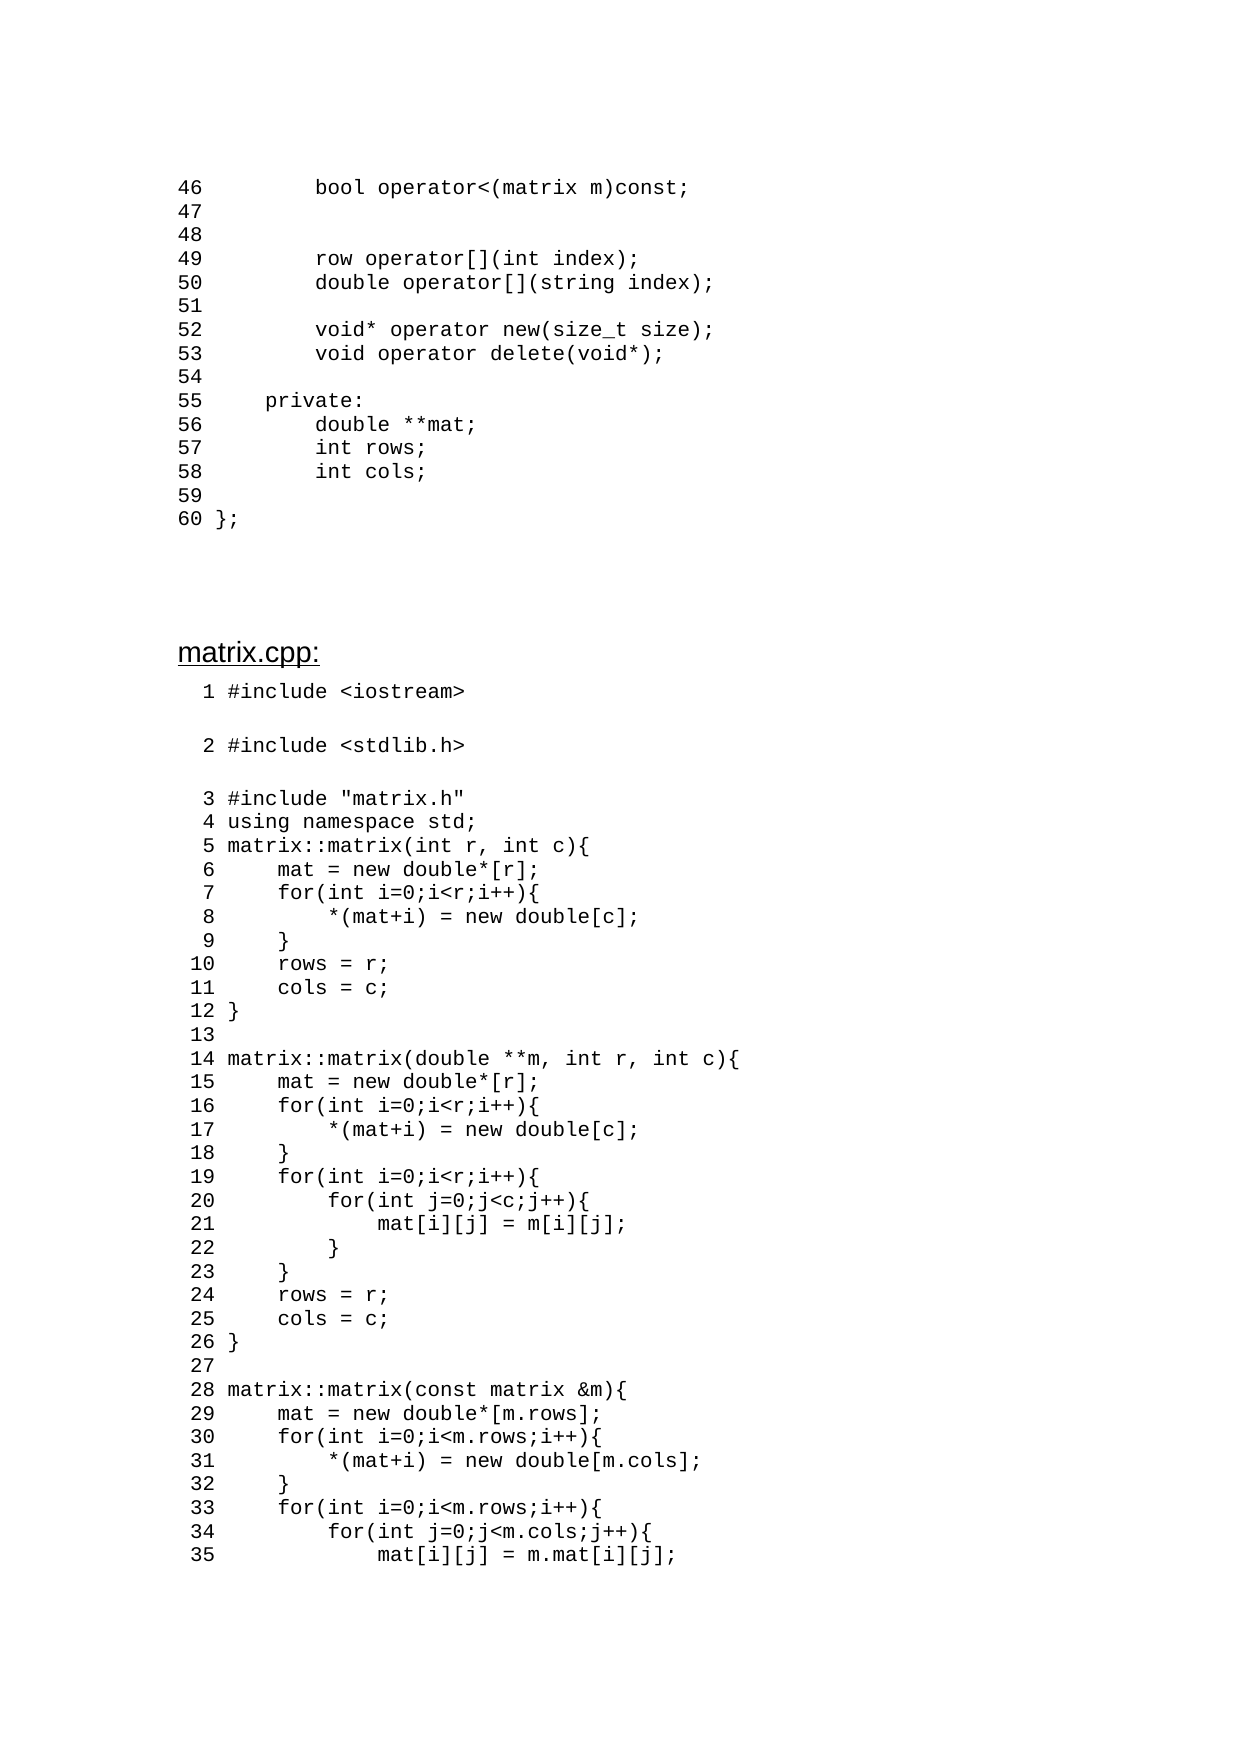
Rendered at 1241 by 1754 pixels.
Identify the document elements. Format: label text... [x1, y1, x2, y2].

text 52 void* operator new(size_t size); [177, 319, 1122, 343]
text 60 }; [177, 508, 1122, 532]
text 49 row operator[](int index); [177, 248, 1122, 272]
text 28 matrix::matrix(const matrix &m){ [177, 1379, 1122, 1402]
text 17 *(mat+i) = new double[c]; [177, 1119, 1122, 1142]
text 20 for(int j=0;j<c;j++){ [177, 1190, 1122, 1213]
text 48 [177, 224, 1122, 248]
text 2 #include <stdlib.h> [177, 734, 1122, 758]
text 59 [177, 484, 1122, 508]
text 16 for(int i=0;i<r;i++){ [177, 1095, 1122, 1119]
text 35 mat[i][j] = m.mat[i][j]; [177, 1544, 1122, 1568]
text 24 rows = r; [177, 1284, 1122, 1308]
text 13 [177, 1024, 1122, 1048]
text 25 cols = c; [177, 1308, 1122, 1332]
text 55 private: [177, 390, 1122, 414]
text 47 [177, 201, 1122, 224]
text 5 matrix::matrix(int r, int c){ [177, 835, 1122, 859]
text 14 matrix::matrix(double **m, int r, int c){ [177, 1048, 1122, 1071]
text 3 #include "matrix.h" [177, 788, 1122, 811]
text 29 mat = new double*[m.rows]; [177, 1402, 1122, 1426]
text 22 } [177, 1237, 1122, 1261]
text 4 using namespace std; [177, 811, 1122, 835]
text 6 mat = new double*[r]; [177, 859, 1122, 882]
text 53 void operator delete(void*); [177, 343, 1122, 366]
text 30 for(int i=0;i<m.rows;i++){ [177, 1426, 1122, 1450]
text 46 bool operator<(matrix m)const; [177, 177, 1122, 201]
text 54 [177, 366, 1122, 390]
text 33 for(int i=0;i<m.rows;i++){ [177, 1497, 1122, 1521]
text 32 } [177, 1473, 1122, 1497]
text 56 double **mat; [177, 414, 1122, 437]
text 9 } [177, 929, 1122, 953]
text 21 mat[i][j] = m[i][j]; [177, 1213, 1122, 1237]
text 1 #include <iostream> [177, 681, 1122, 705]
text 31 *(mat+i) = new double[m.cols]; [177, 1450, 1122, 1473]
text 51 [177, 295, 1122, 319]
text 23 } [177, 1261, 1122, 1284]
text 34 for(int j=0;j<m.cols;j++){ [177, 1521, 1122, 1544]
text 18 } [177, 1142, 1122, 1166]
text 58 int cols; [177, 461, 1122, 484]
subtitle matrix.cpp: [177, 635, 1122, 669]
text 15 mat = new double*[r]; [177, 1071, 1122, 1095]
text 8 *(mat+i) = new double[c]; [177, 906, 1122, 929]
text 27 [177, 1355, 1122, 1379]
text 19 for(int i=0;i<r;i++){ [177, 1166, 1122, 1190]
text 12 } [177, 1001, 1122, 1024]
text 10 rows = r; [177, 953, 1122, 977]
text 11 cols = c; [177, 977, 1122, 1001]
text 57 int rows; [177, 437, 1122, 461]
text 7 for(int i=0;i<r;i++){ [177, 882, 1122, 906]
text 26 } [177, 1332, 1122, 1355]
text 50 double operator[](string index); [177, 272, 1122, 295]
